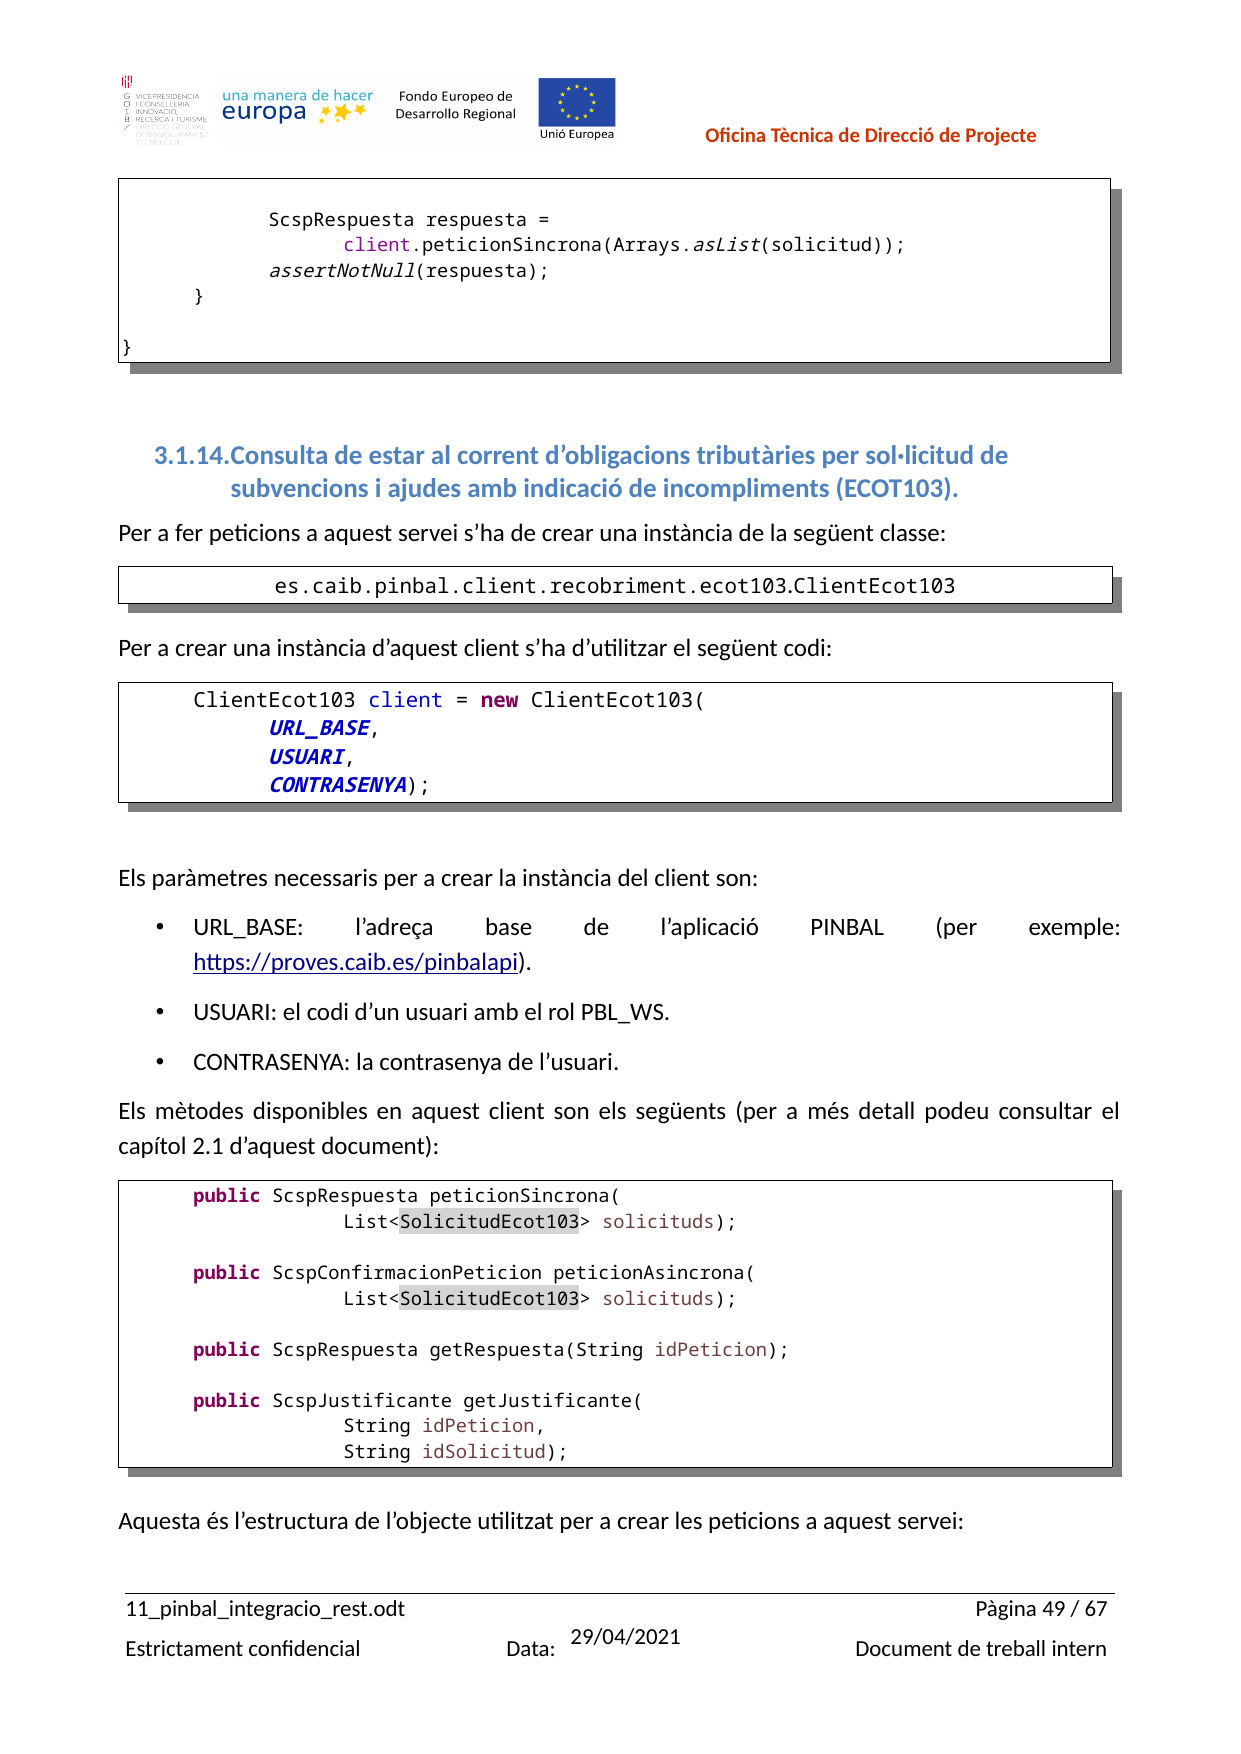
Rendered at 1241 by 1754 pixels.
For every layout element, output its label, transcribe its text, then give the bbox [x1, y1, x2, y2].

text URL_BASE, [119, 711, 1112, 739]
text List<SolicitudEcot103> solicituds); [119, 1205, 1112, 1234]
text ClientEcot103 client = new ClientEcot103( [119, 683, 1112, 711]
subtitle Consulta de estar al corrent d’obligacions tributàries per sol·licitud de subvencions i ajudes amb indicació de incompliments (ECOT103). [153, 438, 1122, 504]
text Els paràmetres necessaris per a crear la instància del client son: [118, 862, 1122, 892]
text public ScspConfirmacionPeticion peticionAsincrona( [119, 1256, 1112, 1282]
list CONTRASENYA: la contrasenya de l’usuari. [156, 1046, 1122, 1076]
picture [118, 73, 213, 147]
text Els mètodes disponibles en aquest client son els següents (per a més detall podeu consultar el capítol 2.1 d’aquest document): [118, 1095, 1122, 1161]
list URL_BASE: l’adreça base de l’aplicació PINBAL (per exemple: https://proves.caib.es/pinbalapi). [156, 911, 1122, 977]
picture [219, 73, 621, 147]
text public ScspRespuesta getRespuesta(String idPeticion); [119, 1333, 1112, 1361]
text String idPeticion, [119, 1409, 1112, 1435]
text client.peticionSincrona(Arrays.asList(solicitud)); assertNotNull(respuesta); } [119, 229, 1110, 305]
text USUARI, [119, 739, 1112, 767]
text Per a crear una instància d’aquest client s’ha d’utilitzar el següent codi: [118, 632, 1122, 663]
text es.caib.pinbal.client.recobriment.ecot103.ClientEcot103 [119, 567, 1112, 603]
text String idSolicitud); [119, 1435, 1112, 1467]
text List<SolicitudEcot103> solicituds); [119, 1282, 1112, 1310]
list USUARI: el codi d’un usuari amb el rol PBL_WS. [156, 996, 1122, 1027]
text Aquesta és l’estructura de l’objecte utilitzat per a crear les peticions a aquest servei: [118, 1505, 1122, 1536]
text public ScspRespuesta peticionSincrona( [119, 1181, 1112, 1205]
text ScspRespuesta respuesta = [119, 179, 1110, 229]
text CONTRASENYA); [119, 767, 1112, 802]
text public ScspJustificante getJustificante( [119, 1384, 1112, 1409]
text Per a fer peticions a aquest servei s’ha de crear una instància de la següent classe: [118, 517, 1122, 547]
text } [119, 331, 1110, 362]
